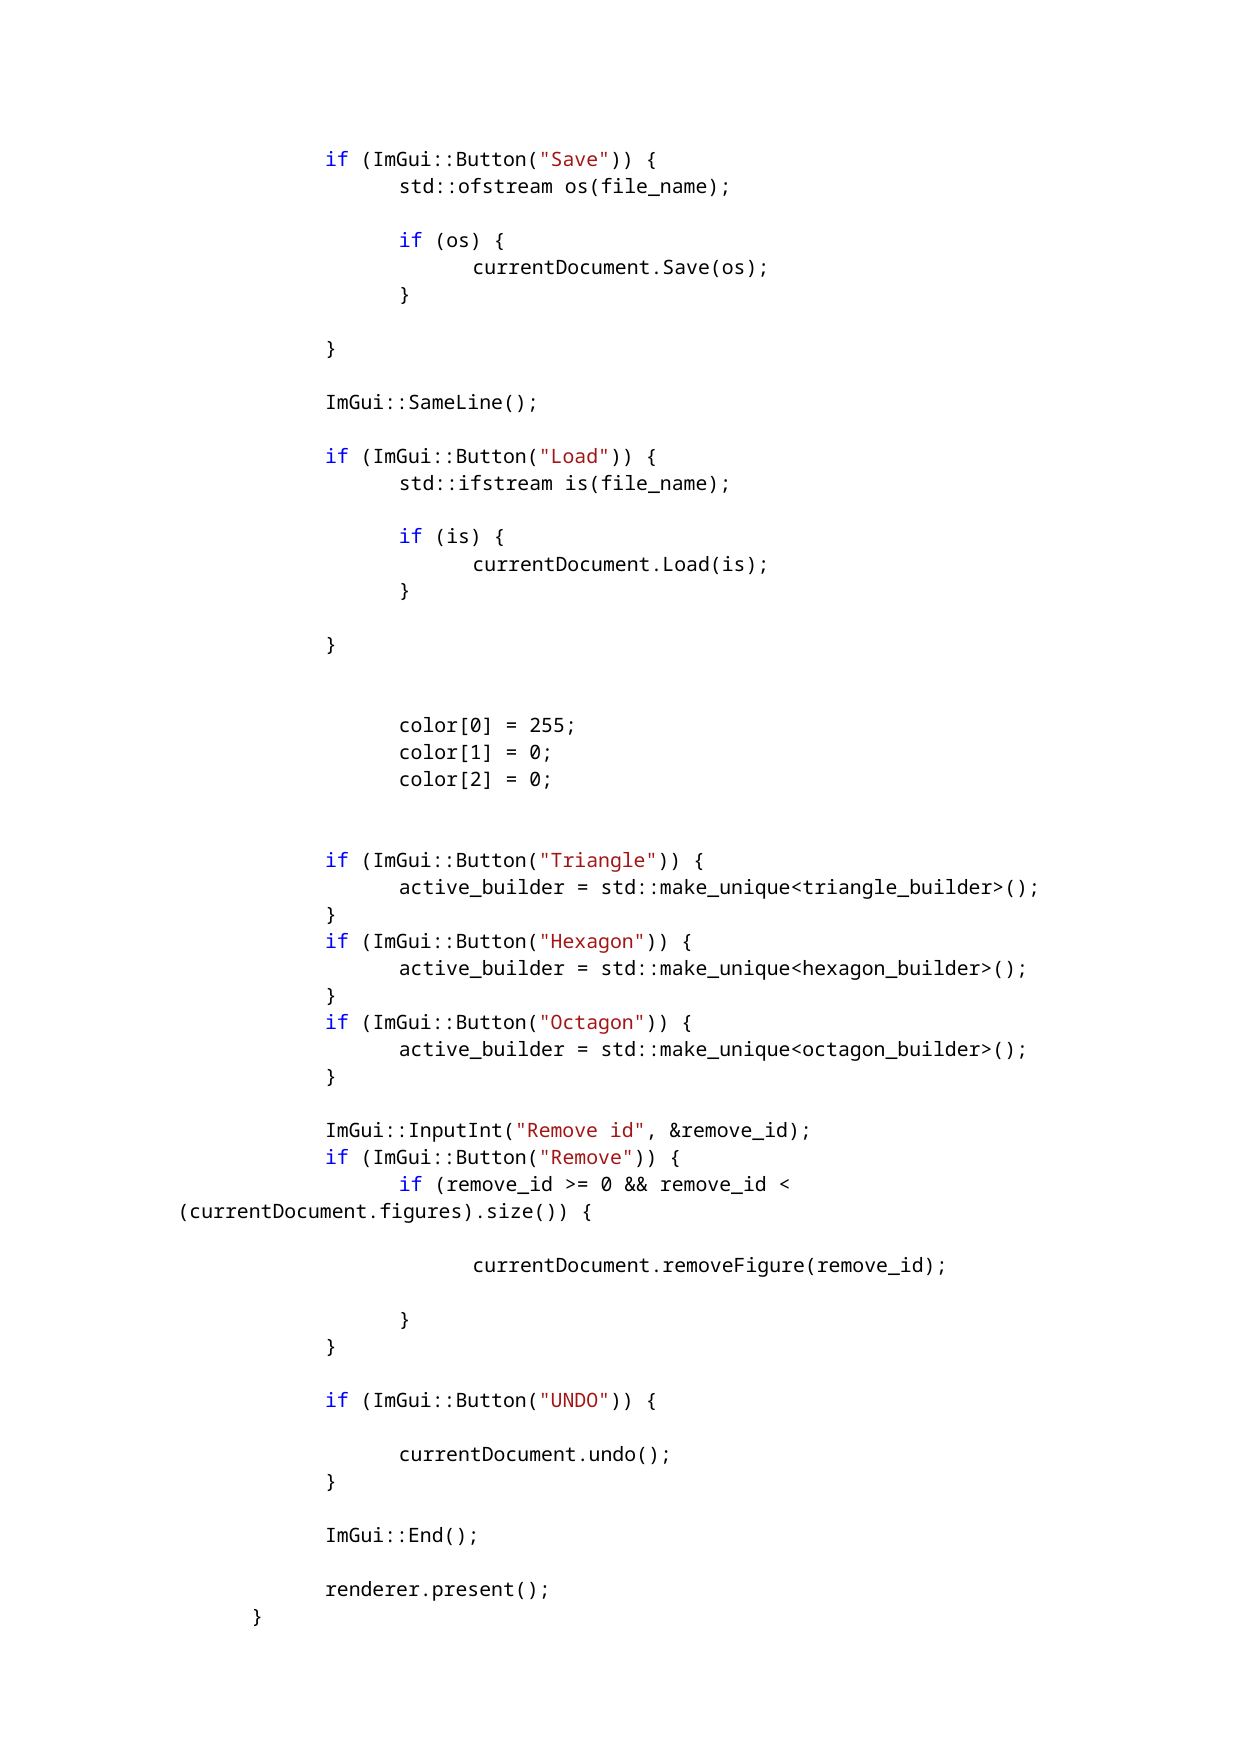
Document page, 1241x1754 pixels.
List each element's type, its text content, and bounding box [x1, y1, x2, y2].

text ImGui::End(); [177, 1521, 1152, 1548]
text if (ImGui::Button("Triangle")) { [177, 847, 1152, 873]
text } [177, 901, 1152, 927]
text color[1] = 0; [177, 739, 1152, 766]
text } [177, 631, 1152, 658]
text if (os) { [177, 226, 1152, 253]
text active_builder = std::make_unique<triangle_builder>(); [177, 873, 1152, 901]
text std::ifstream is(file_name); [177, 469, 1152, 496]
text } [177, 1305, 1152, 1332]
text } [177, 334, 1152, 361]
text color[2] = 0; [177, 766, 1152, 793]
text ImGui::SameLine(); [177, 388, 1152, 415]
text if (ImGui::Button("Hexagon")) { [177, 927, 1152, 954]
text } [177, 577, 1152, 604]
text if (ImGui::Button("Load")) { [177, 442, 1152, 469]
text if (is) { [177, 523, 1152, 550]
text } [177, 280, 1152, 307]
text if (ImGui::Button("Octagon")) { [177, 1008, 1152, 1035]
text currentDocument.undo(); [177, 1440, 1152, 1467]
text } [177, 1602, 1152, 1629]
text std::ofstream os(file_name); [177, 172, 1152, 199]
text } [177, 1332, 1152, 1359]
text currentDocument.Load(is); [177, 550, 1152, 577]
text ImGui::InputInt("Remove id", &remove_id); [177, 1116, 1152, 1143]
text } [177, 1062, 1152, 1089]
text if (remove_id >= 0 && remove_id < (currentDocument.figures).size()) { [177, 1170, 1152, 1224]
text active_builder = std::make_unique<octagon_builder>(); [177, 1035, 1152, 1062]
text if (ImGui::Button("UNDO")) { [177, 1386, 1152, 1413]
text renderer.present(); [177, 1575, 1152, 1602]
text currentDocument.removeFigure(remove_id); [177, 1251, 1152, 1278]
text if (ImGui::Button("Save")) { [177, 145, 1152, 172]
text } [177, 1467, 1152, 1494]
text color[0] = 255; [177, 712, 1152, 739]
text } [177, 981, 1152, 1008]
text currentDocument.Save(os); [177, 253, 1152, 280]
text if (ImGui::Button("Remove")) { [177, 1143, 1152, 1170]
text active_builder = std::make_unique<hexagon_builder>(); [177, 954, 1152, 981]
